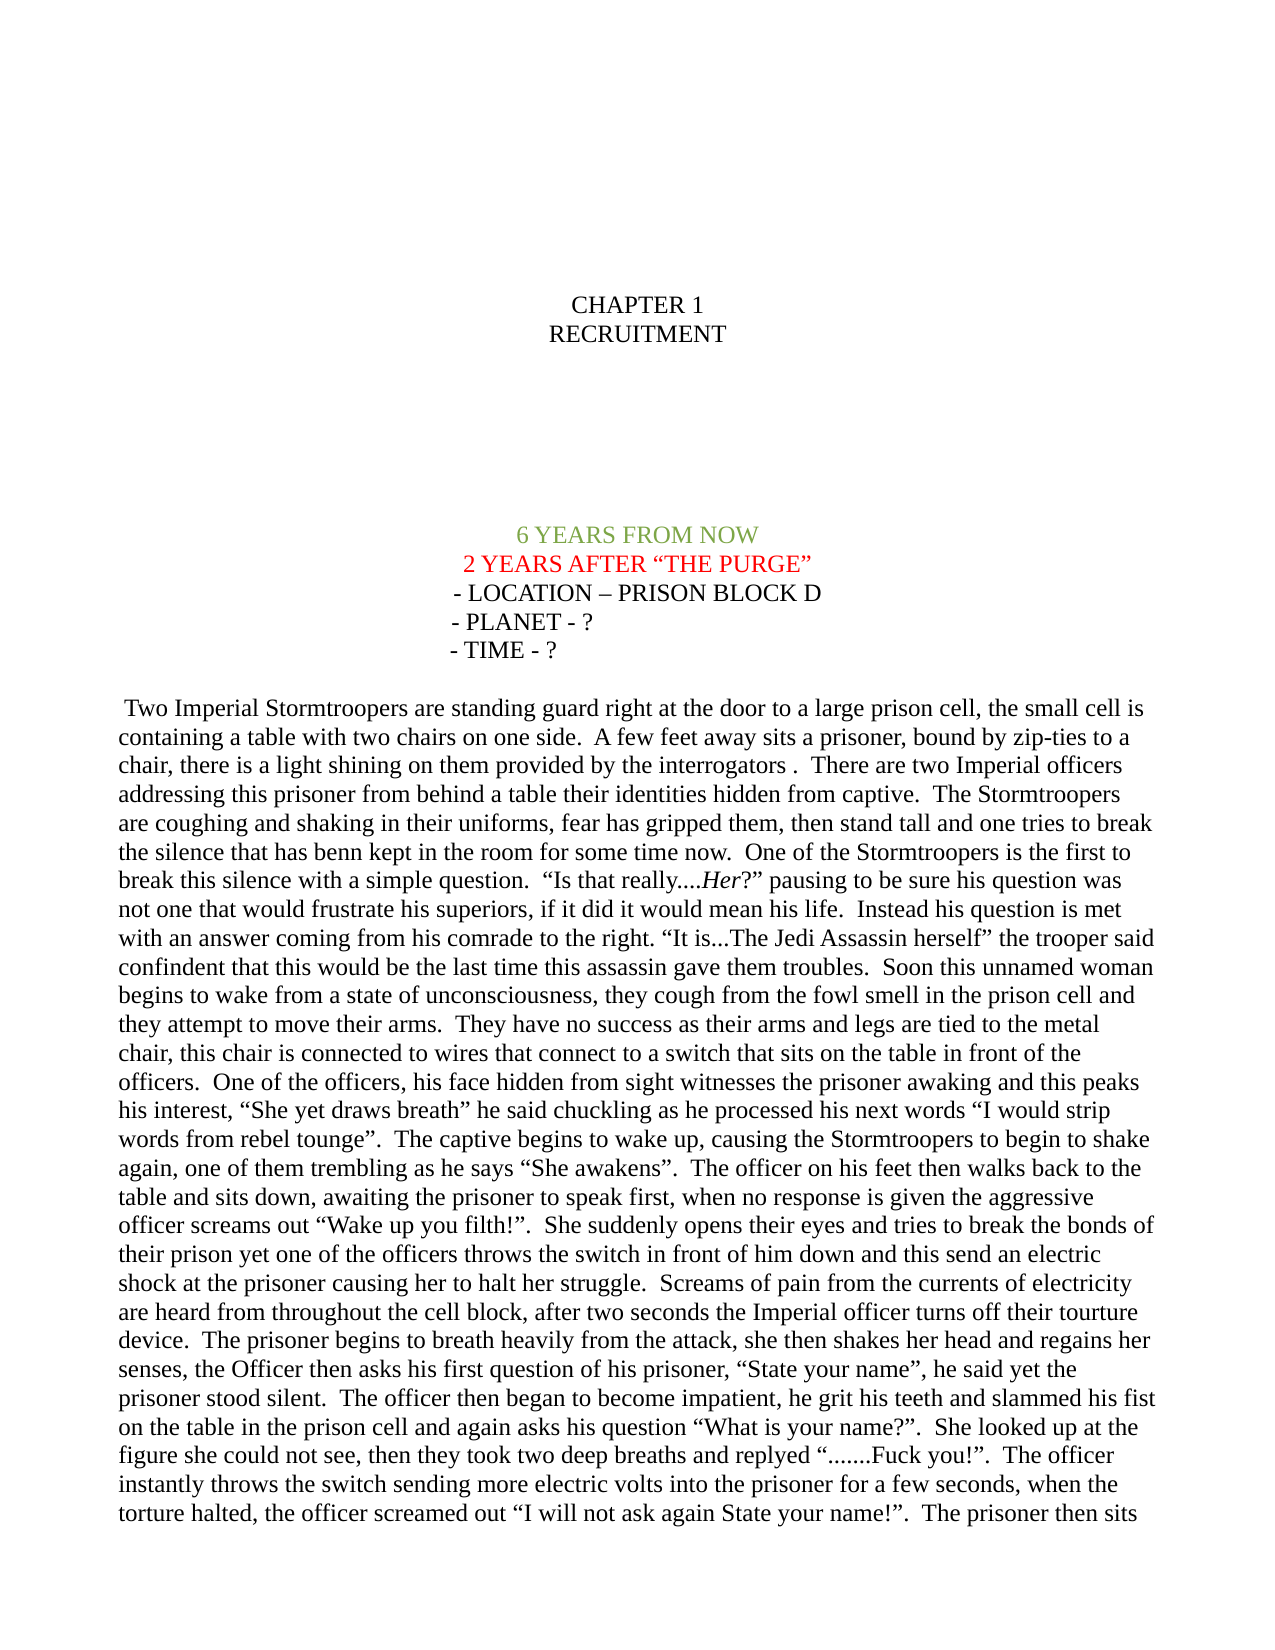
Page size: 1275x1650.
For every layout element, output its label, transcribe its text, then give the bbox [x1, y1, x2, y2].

text senses, the Officer then asks his first question of his prisoner, “State your name”, he said yet the prisoner stood silent. The officer then began to become impatient, he grit his teeth and slammed his fist on the table in the prison cell and again asks his question “What is your name?”. She looked up at the figure she could not see, then they took two deep breaths and replyed “.......Fuck you!”. The officer instantly throws the switch sending more electric volts into the prisoner for a few seconds, when the torture halted, the officer screamed out “I will not ask again State your name!”. The prisoner then sits [118, 1354, 1157, 1527]
text - LOCATION – PRISON BLOCK D [118, 578, 1157, 607]
text CHAPTER 1 [118, 291, 1157, 319]
text 6 YEARS FROM NOW [118, 521, 1157, 549]
text Two Imperial Stormtroopers are standing guard right at the door to a large prison cell, the small cell is containing a table with two chairs on one side. A few feet away sits a prisoner, bound by zip-ties to a chair, there is a light shining on them provided by the interrogators . There are two Imperial officers addressing this prisoner from behind a table their identities hidden from captive. The Stormtroopers are coughing and shaking in their uniforms, fear has gripped them, then stand tall and one tries to break the silence that has benn kept in the room for some time now. One of the Stormtroopers is the first to break this silence with a simple question. “Is that really....Her?” pausing to be sure his question was not one that would frustrate his superiors, if it did it would mean his life. Instead his question is met with an answer coming from his comrade to the right. “It is...The Jedi Assassin herself” the trooper said confindent that this would be the last time this assassin gave them troubles. Soon this unnamed woman begins to wake from a state of unconsciousness, they cough from the fowl smell in the prison cell and they attempt to move their arms. They have no success as their arms and legs are tied to the metal chair, this chair is connected to wires that connect to a switch that sits on the table in front of the officers. One of the officers, his face hidden from sight witnesses the prisoner awaking and this peaks his interest, “She yet draws breath” he said chuckling as he processed his next words “I would strip words from rebel tounge”. The captive begins to wake up, causing the Stormtroopers to begin to shake again, one of them trembling as he says “She awakens”. The officer on his feet then walks back to the table and sits down, awaiting the prisoner to speak first, when no response is given the aggressive officer screams out “Wake up you filth!”. She suddenly opens their eyes and tries to break the bonds of their prison yet one of the officers throws the switch in front of him down and this send an electric shock at the prisoner causing her to halt her struggle. Screams of pain from the currents of electricity are heard from throughout the cell block, after two seconds the Imperial officer turns off their tourture device. The prisoner begins to breath heavily from the attack, she then shakes her head and regains her [118, 693, 1157, 1354]
text - TIME - ? [118, 636, 1157, 664]
text 2 YEARS AFTER “THE PURGE” [118, 549, 1157, 578]
text RECRUITMENT [118, 319, 1157, 348]
text - PLANET - ? [118, 607, 1157, 636]
